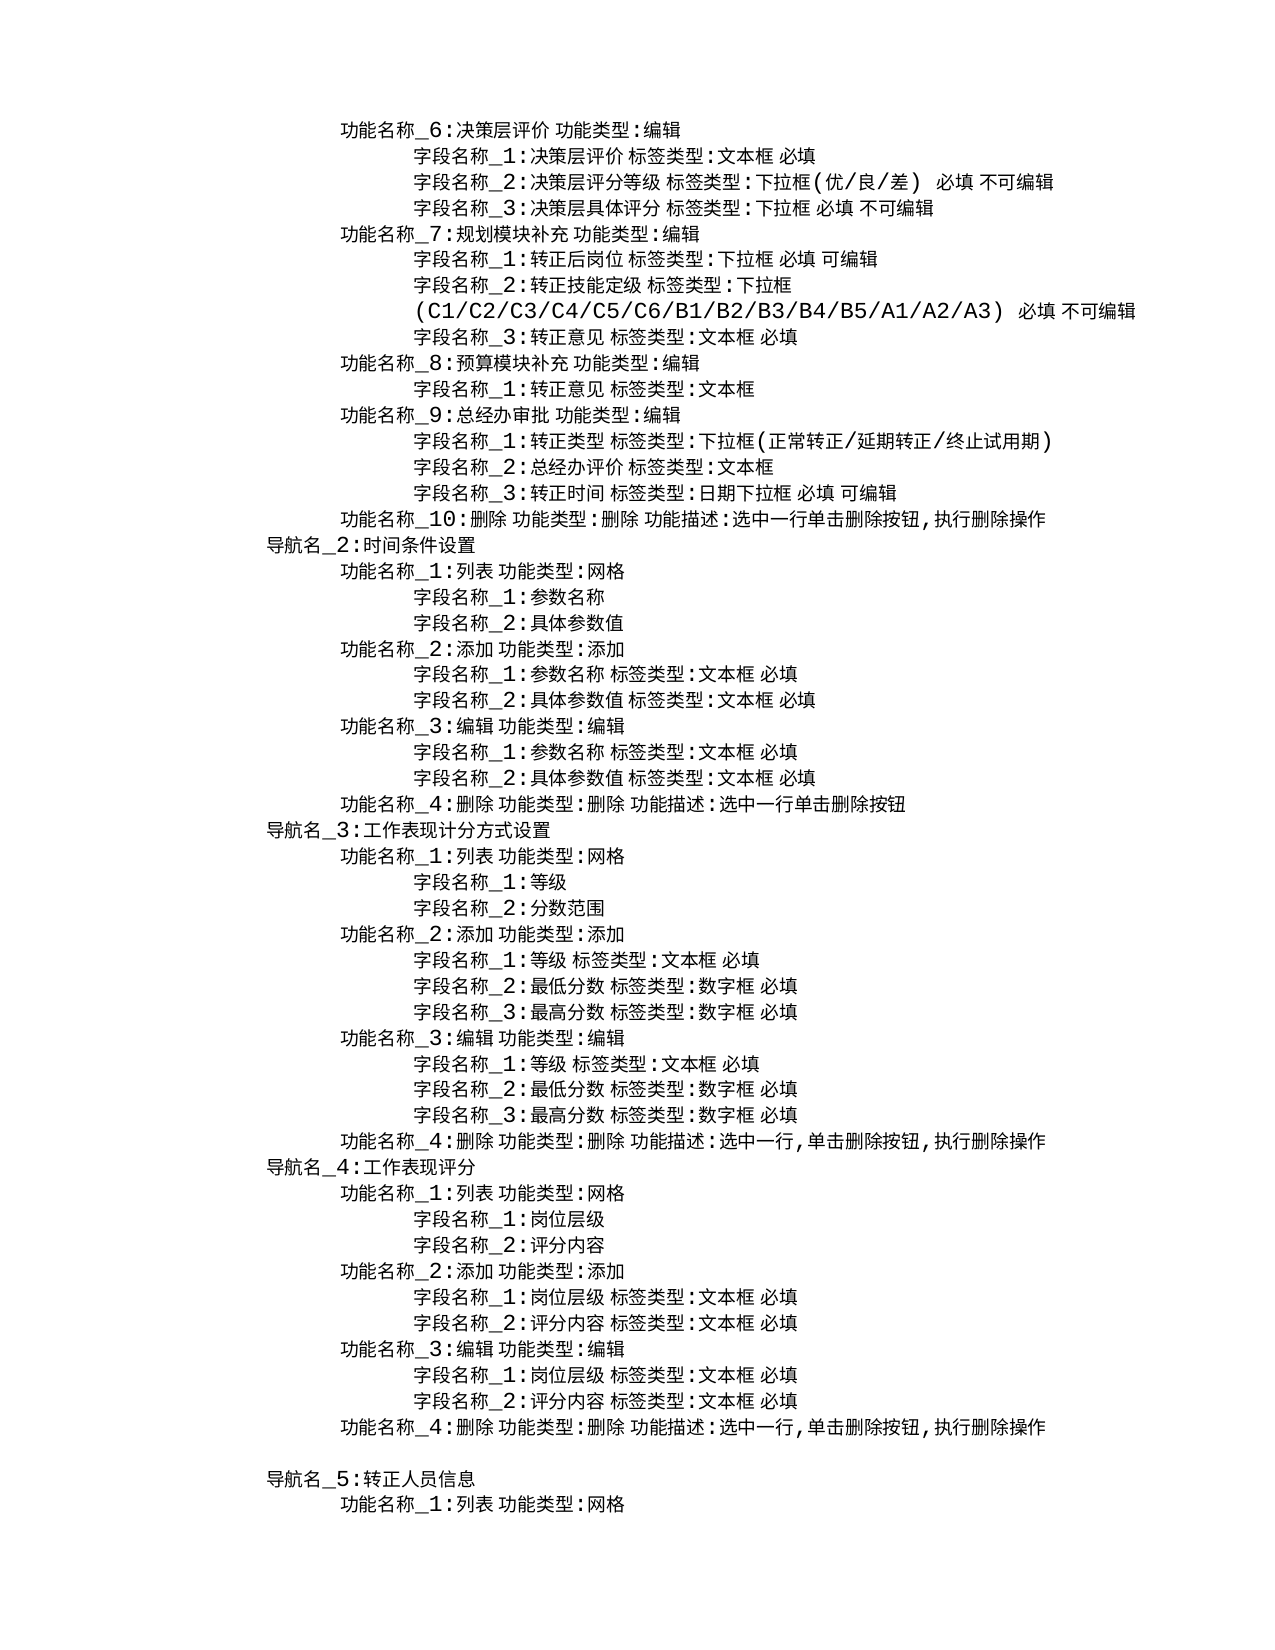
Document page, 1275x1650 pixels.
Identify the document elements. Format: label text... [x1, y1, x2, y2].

text (C1/C2/C3/C4/C5/C6/B1/B2/B3/B4/B5/A1/A2/A3) 必填 不可编辑 [118, 300, 1157, 326]
text 字段名称_3:决策层具体评分 标签类型:下拉框 必填 不可编辑 [118, 196, 1157, 222]
text 字段名称_2:评分内容 标签类型:文本框 必填 [118, 1311, 1157, 1337]
text 功能名称_3:编辑 功能类型:编辑 [118, 1026, 1157, 1052]
text 导航名_3:工作表现计分方式设置 [118, 818, 1157, 844]
text 功能名称_1:列表 功能类型:网格 [118, 559, 1157, 585]
text 功能名称_9:总经办审批 功能类型:编辑 [118, 403, 1157, 429]
text 功能名称_4:删除 功能类型:删除 功能描述:选中一行单击删除按钮 [118, 792, 1157, 818]
text 功能名称_1:列表 功能类型:网格 [118, 844, 1157, 870]
text 字段名称_1:等级 [118, 870, 1157, 896]
text 字段名称_1:参数名称 [118, 585, 1157, 611]
text 功能名称_8:预算模块补充 功能类型:编辑 [118, 352, 1157, 377]
text 字段名称_1:岗位层级 [118, 1207, 1157, 1233]
text 字段名称_2:具体参数值 标签类型:文本框 必填 [118, 767, 1157, 792]
text 字段名称_1:参数名称 标签类型:文本框 必填 [118, 741, 1157, 767]
text 功能名称_1:列表 功能类型:网格 [118, 1182, 1157, 1207]
text 字段名称_2:评分内容 [118, 1233, 1157, 1259]
text 字段名称_2:转正技能定级 标签类型:下拉框 [118, 274, 1157, 300]
text 字段名称_1:转正后岗位 标签类型:下拉框 必填 可编辑 [118, 248, 1157, 274]
text 字段名称_1:等级 标签类型:文本框 必填 [118, 948, 1157, 974]
text 功能名称_4:删除 功能类型:删除 功能描述:选中一行,单击删除按钮,执行删除操作 [118, 1130, 1157, 1156]
text 字段名称_3:转正意见 标签类型:文本框 必填 [118, 326, 1157, 352]
text 功能名称_2:添加 功能类型:添加 [118, 637, 1157, 663]
text 功能名称_3:编辑 功能类型:编辑 [118, 1337, 1157, 1363]
text 字段名称_1:等级 标签类型:文本框 必填 [118, 1052, 1157, 1078]
text 功能名称_4:删除 功能类型:删除 功能描述:选中一行,单击删除按钮,执行删除操作 [118, 1415, 1157, 1441]
text 字段名称_1:参数名称 标签类型:文本框 必填 [118, 663, 1157, 689]
text 字段名称_1:岗位层级 标签类型:文本框 必填 [118, 1285, 1157, 1311]
text 字段名称_1:转正意见 标签类型:文本框 [118, 377, 1157, 403]
text 导航名_4:工作表现评分 [118, 1156, 1157, 1182]
text 字段名称_2:评分内容 标签类型:文本框 必填 [118, 1389, 1157, 1415]
text 字段名称_1:转正类型 标签类型:下拉框(正常转正/延期转正/终止试用期) [118, 429, 1157, 455]
text 字段名称_3:最高分数 标签类型:数字框 必填 [118, 1104, 1157, 1130]
text 功能名称_1:列表 功能类型:网格 [118, 1493, 1157, 1519]
text 字段名称_2:具体参数值 [118, 611, 1157, 637]
text 字段名称_2:分数范围 [118, 896, 1157, 922]
text 字段名称_2:决策层评分等级 标签类型:下拉框(优/良/差) 必填 不可编辑 [118, 170, 1157, 196]
text 字段名称_2:最低分数 标签类型:数字框 必填 [118, 974, 1157, 1000]
text 导航名_2:时间条件设置 [118, 533, 1157, 559]
text 导航名_5:转正人员信息 [118, 1467, 1157, 1493]
text 字段名称_2:具体参数值 标签类型:文本框 必填 [118, 689, 1157, 715]
text 功能名称_7:规划模块补充 功能类型:编辑 [118, 222, 1157, 248]
text 字段名称_2:总经办评价 标签类型:文本框 [118, 455, 1157, 481]
text 功能名称_6:决策层评价 功能类型:编辑 [118, 118, 1157, 144]
text 功能名称_2:添加 功能类型:添加 [118, 922, 1157, 948]
text 字段名称_2:最低分数 标签类型:数字框 必填 [118, 1078, 1157, 1104]
text 功能名称_3:编辑 功能类型:编辑 [118, 715, 1157, 741]
text 字段名称_3:转正时间 标签类型:日期下拉框 必填 可编辑 [118, 481, 1157, 507]
text 功能名称_10:删除 功能类型:删除 功能描述:选中一行单击删除按钮,执行删除操作 [118, 507, 1157, 533]
text 字段名称_1:决策层评价 标签类型:文本框 必填 [118, 144, 1157, 170]
text 字段名称_1:岗位层级 标签类型:文本框 必填 [118, 1363, 1157, 1389]
text 字段名称_3:最高分数 标签类型:数字框 必填 [118, 1000, 1157, 1026]
text 功能名称_2:添加 功能类型:添加 [118, 1259, 1157, 1285]
